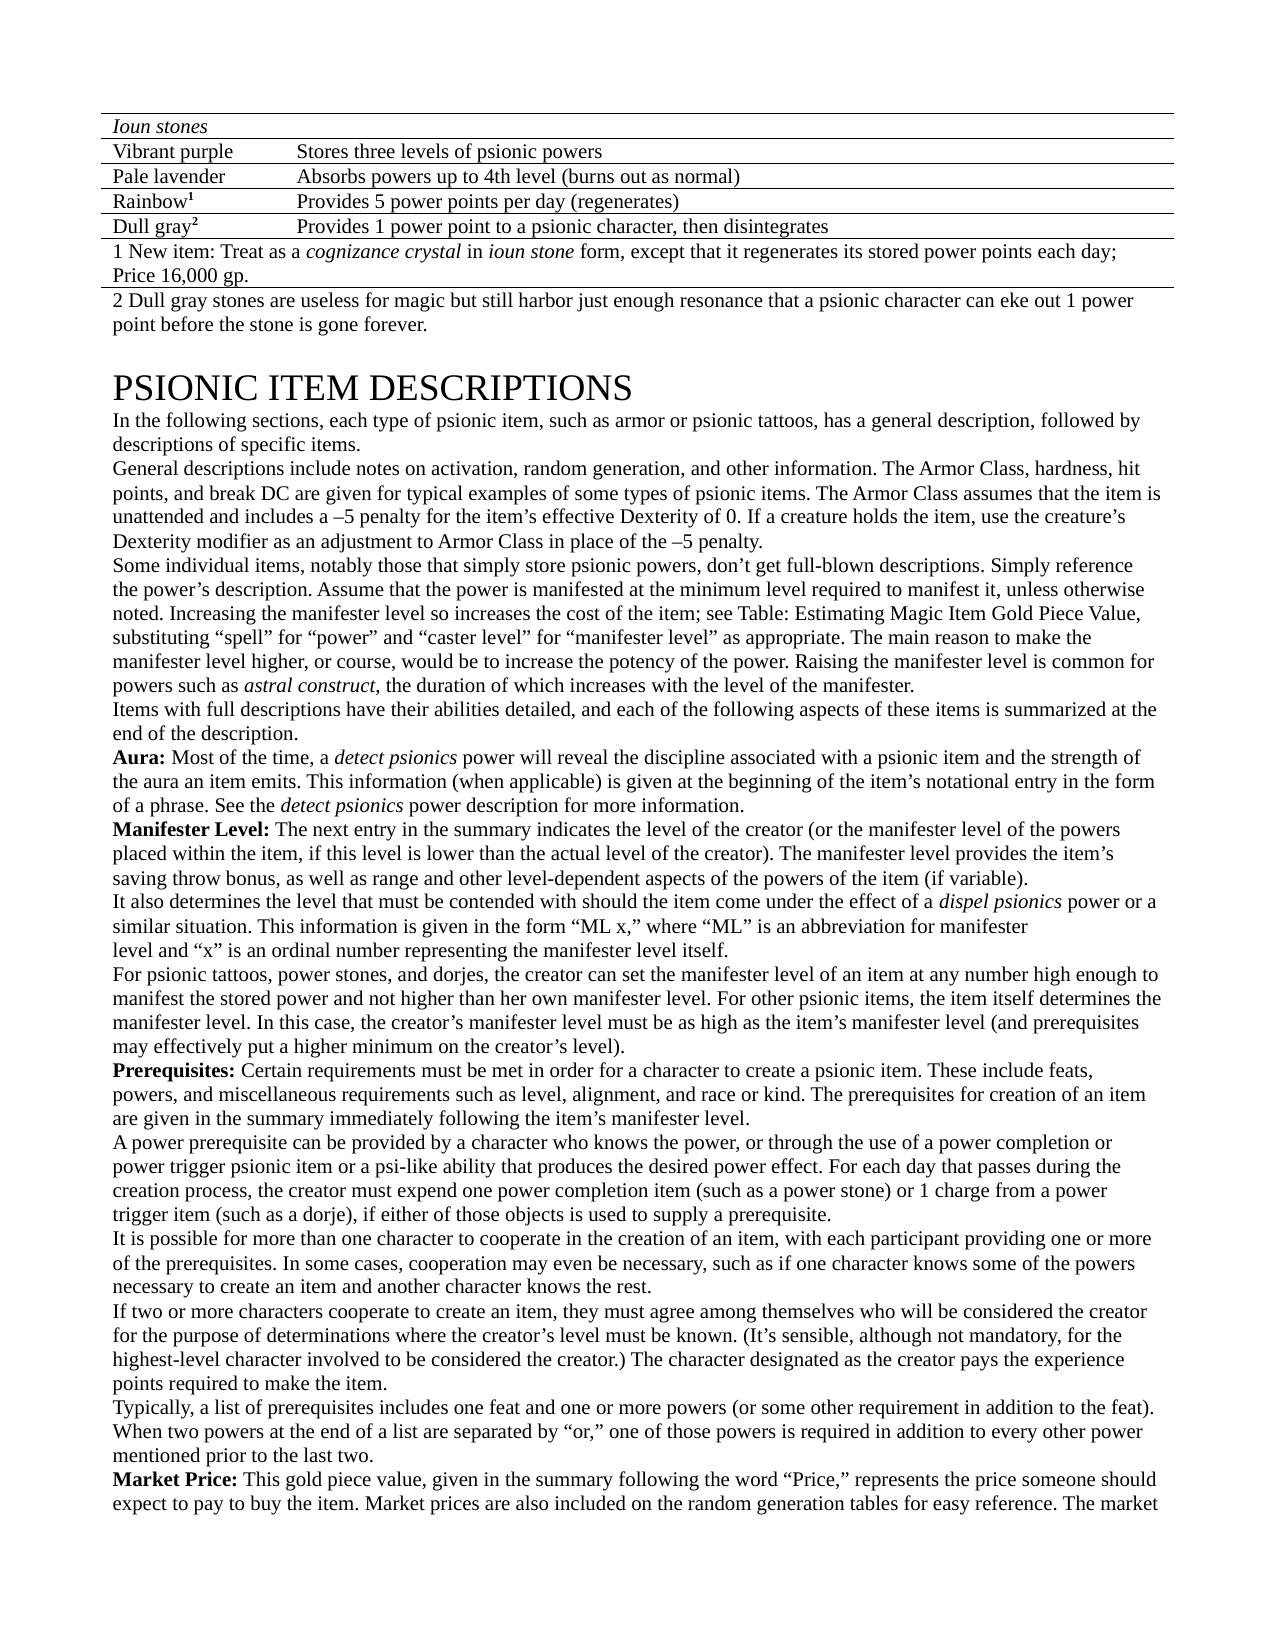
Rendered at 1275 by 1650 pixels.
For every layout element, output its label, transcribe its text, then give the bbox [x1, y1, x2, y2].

subtitle PSIONIC ITEM DESCRIPTIONS [112, 365, 1162, 408]
text It is possible for more than one character to cooperate in the creation of an item, with each participant providing one or more of the prerequisites. In some cases, cooperation may even be necessary, such as if one character knows some of the powers necessary to create an item and another character knows the rest. [112, 1226, 1162, 1298]
table_cell 1 New item: Treat as a cognizance crystal in ioun stone form, except that it regenerates its stored power points each day; Price 16,000 gp. [101, 239, 1174, 287]
text Aura: Most of the time, a detect psionics power will reveal the discipline associated with a psionic item and the strength of the aura an item emits. This information (when applicable) is given at the beginning of the item’s notational entry in the form of a phrase. See the detect psionics power description for more information. [112, 745, 1162, 817]
table_cell Rainbow1 [101, 189, 285, 213]
text It also determines the level that must be contended with should the item come under the effect of a dispel psionics power or a similar situation. This information is given in the form “ML x,” where “ML” is an abbreviation for manifester [112, 889, 1162, 938]
text Items with full descriptions have their abilities detailed, and each of the following aspects of these items is summarized at the end of the description. [112, 697, 1162, 745]
table_cell 2 Dull gray stones are useless for magic but still harbor just enough resonance that a psionic character can eke out 1 power point before the stone is gone forever. [101, 288, 1174, 336]
table_cell Pale lavender [101, 164, 285, 188]
text For psionic tattoos, power stones, and dorjes, the creator can set the manifester level of an item at any number high enough to manifest the stored power and not higher than her own manifester level. For other psionic items, the item itself determines the manifester level. In this case, the creator’s manifester level must be as high as the item’s manifester level (and prerequisites may effectively put a higher minimum on the creator’s level). [112, 962, 1162, 1058]
table_cell Provides 1 power point to a psionic character, then disintegrates [285, 214, 1174, 238]
text Some individual items, notably those that simply store psionic powers, don’t get full-blown descriptions. Simply reference the power’s description. Assume that the power is manifested at the minimum level required to manifest it, unless otherwise noted. Increasing the manifester level so increases the cost of the item; see Table: Estimating Magic Item Gold Piece Value, substituting “spell” for “power” and “caster level” for “manifester level” as appropriate. The main reason to make the manifester level higher, or course, would be to increase the potency of the power. Raising the manifester level is common for powers such as astral construct, the duration of which increases with the level of the manifester. [112, 553, 1162, 697]
text Market Price: This gold piece value, given in the summary following the word “Price,” represents the price someone should expect to pay to buy the item. Market prices are also included on the random generation tables for easy reference. The market [112, 1467, 1162, 1515]
table_cell Vibrant purple [101, 139, 285, 163]
text Prerequisites: Certain requirements must be met in order for a character to create a psionic item. These include feats, powers, and miscellaneous requirements such as level, alignment, and race or kind. The prerequisites for creation of an item are given in the summary immediately following the item’s manifester level. [112, 1058, 1162, 1130]
table_cell [285, 114, 1174, 138]
table_cell Provides 5 power points per day (regenerates) [285, 189, 1174, 213]
text Manifester Level: The next entry in the summary indicates the level of the creator (or the manifester level of the powers placed within the item, if this level is lower than the actual level of the creator). The manifester level provides the item’s saving throw bonus, as well as range and other level-dependent aspects of the powers of the item (if variable). [112, 817, 1162, 889]
table_cell Stores three levels of psionic powers [285, 139, 1174, 163]
text General descriptions include notes on activation, random generation, and other information. The Armor Class, hardness, hit points, and break DC are given for typical examples of some types of psionic items. The Armor Class assumes that the item is unattended and includes a –5 penalty for the item’s effective Dexterity of 0. If a creature holds the item, use the creature’s Dexterity modifier as an adjustment to Armor Class in place of the –5 penalty. [112, 456, 1162, 553]
table_cell Ioun stones [101, 114, 285, 138]
text Typically, a list of prerequisites includes one feat and one or more powers (or some other requirement in addition to the feat). When two powers at the end of a list are separated by “or,” one of those powers is required in addition to every other power mentioned prior to the last two. [112, 1395, 1162, 1467]
text A power prerequisite can be provided by a character who knows the power, or through the use of a power completion or power trigger psionic item or a psi-like ability that produces the desired power effect. For each day that passes during the creation process, the creator must expend one power completion item (such as a power stone) or 1 charge from a power trigger item (such as a dorje), if either of those objects is used to supply a prerequisite. [112, 1130, 1162, 1226]
text If two or more characters cooperate to create an item, they must agree among themselves who will be considered the creator for the purpose of determinations where the creator’s level must be known. (It’s sensible, although not mandatory, for the highest-level character involved to be considered the creator.) The character designated as the creator pays the experience points required to make the item. [112, 1298, 1162, 1395]
table_cell Absorbs powers up to 4th level (burns out as normal) [285, 164, 1174, 188]
text level and “x” is an ordinal number representing the manifester level itself. [112, 938, 1162, 962]
table_cell Dull gray2 [101, 214, 285, 238]
text In the following sections, each type of psionic item, such as armor or psionic tattoos, has a general description, followed by descriptions of specific items. [112, 408, 1162, 456]
